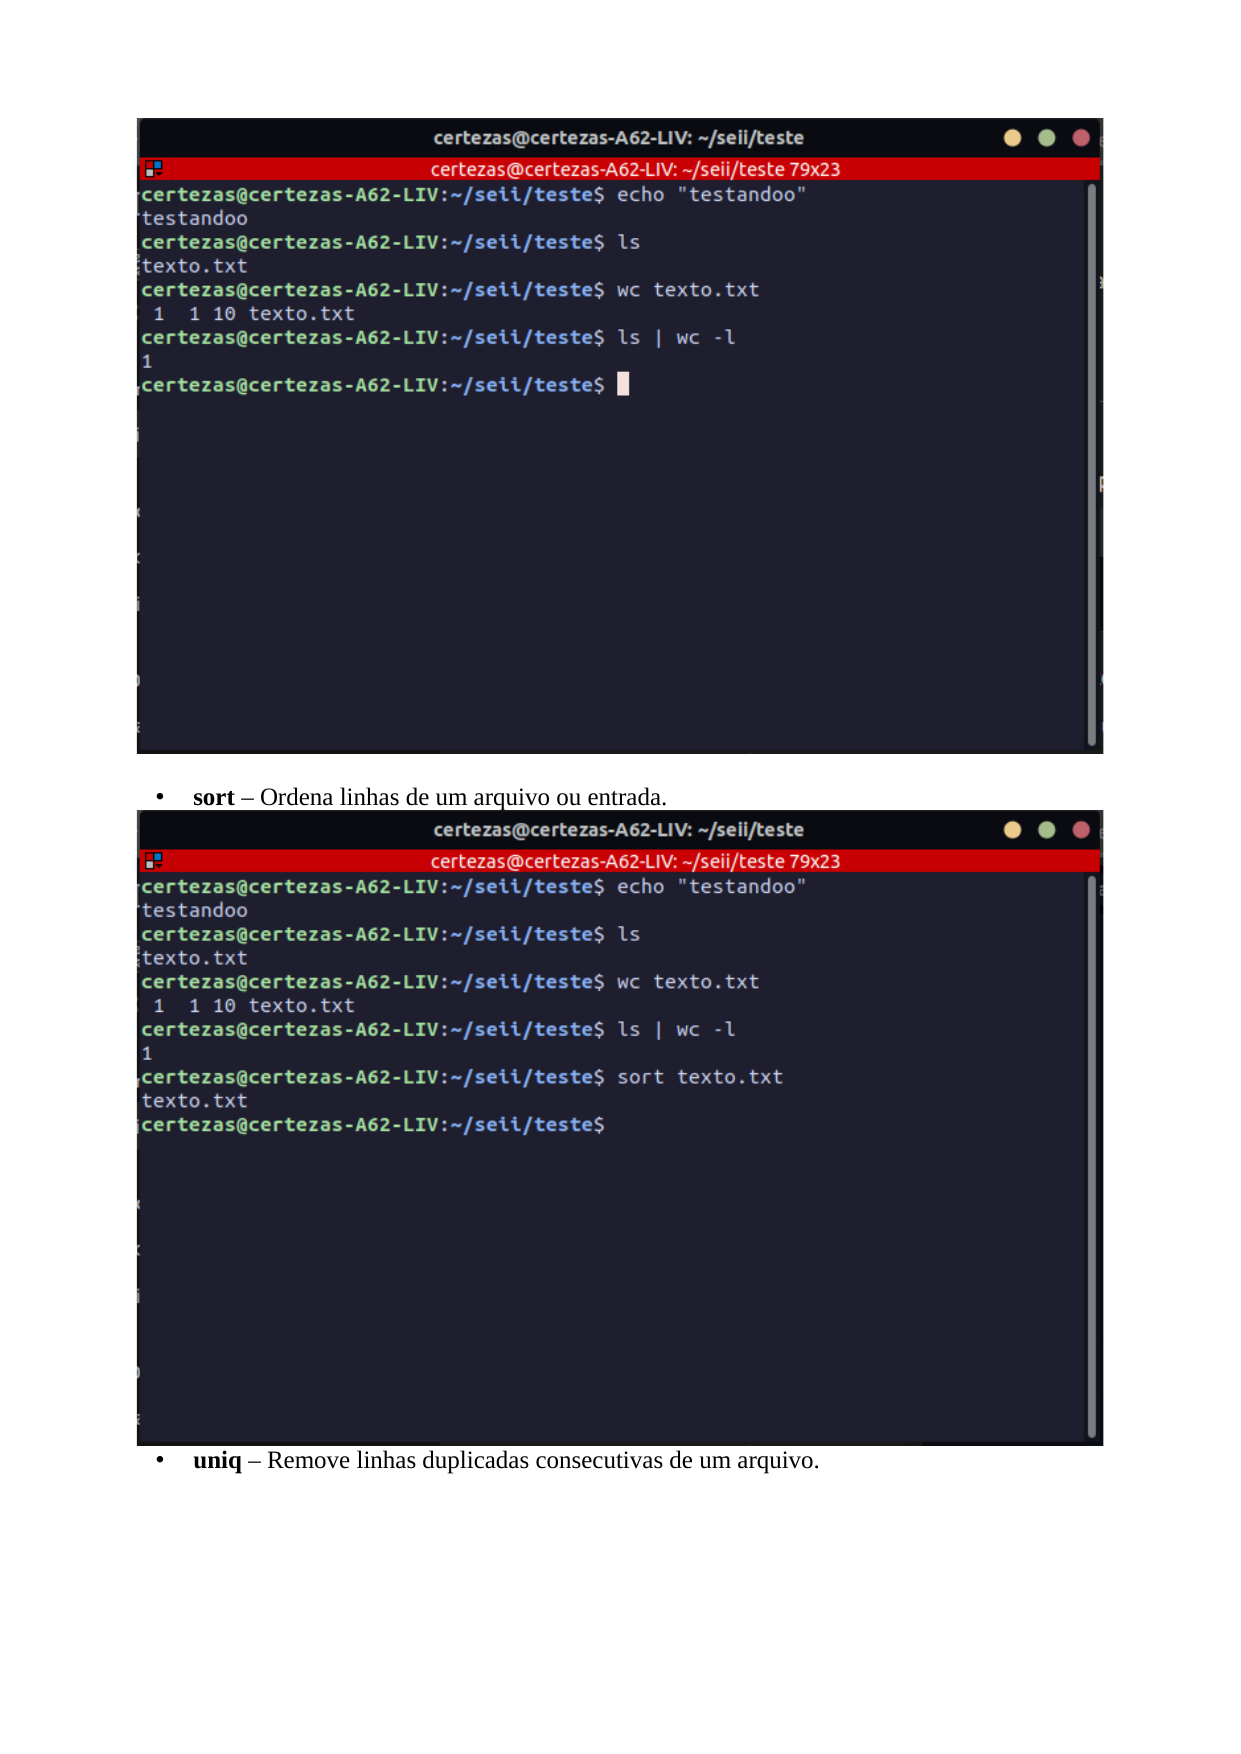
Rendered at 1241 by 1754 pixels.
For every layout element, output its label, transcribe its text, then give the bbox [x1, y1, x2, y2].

picture [136, 810, 1104, 1446]
picture [136, 118, 1104, 754]
list uniq – Remove linhas duplicadas consecutivas de um arquivo. [156, 1119, 1122, 1474]
list sort – Ordena linhas de um arquivo ou entrada. [156, 782, 1122, 811]
